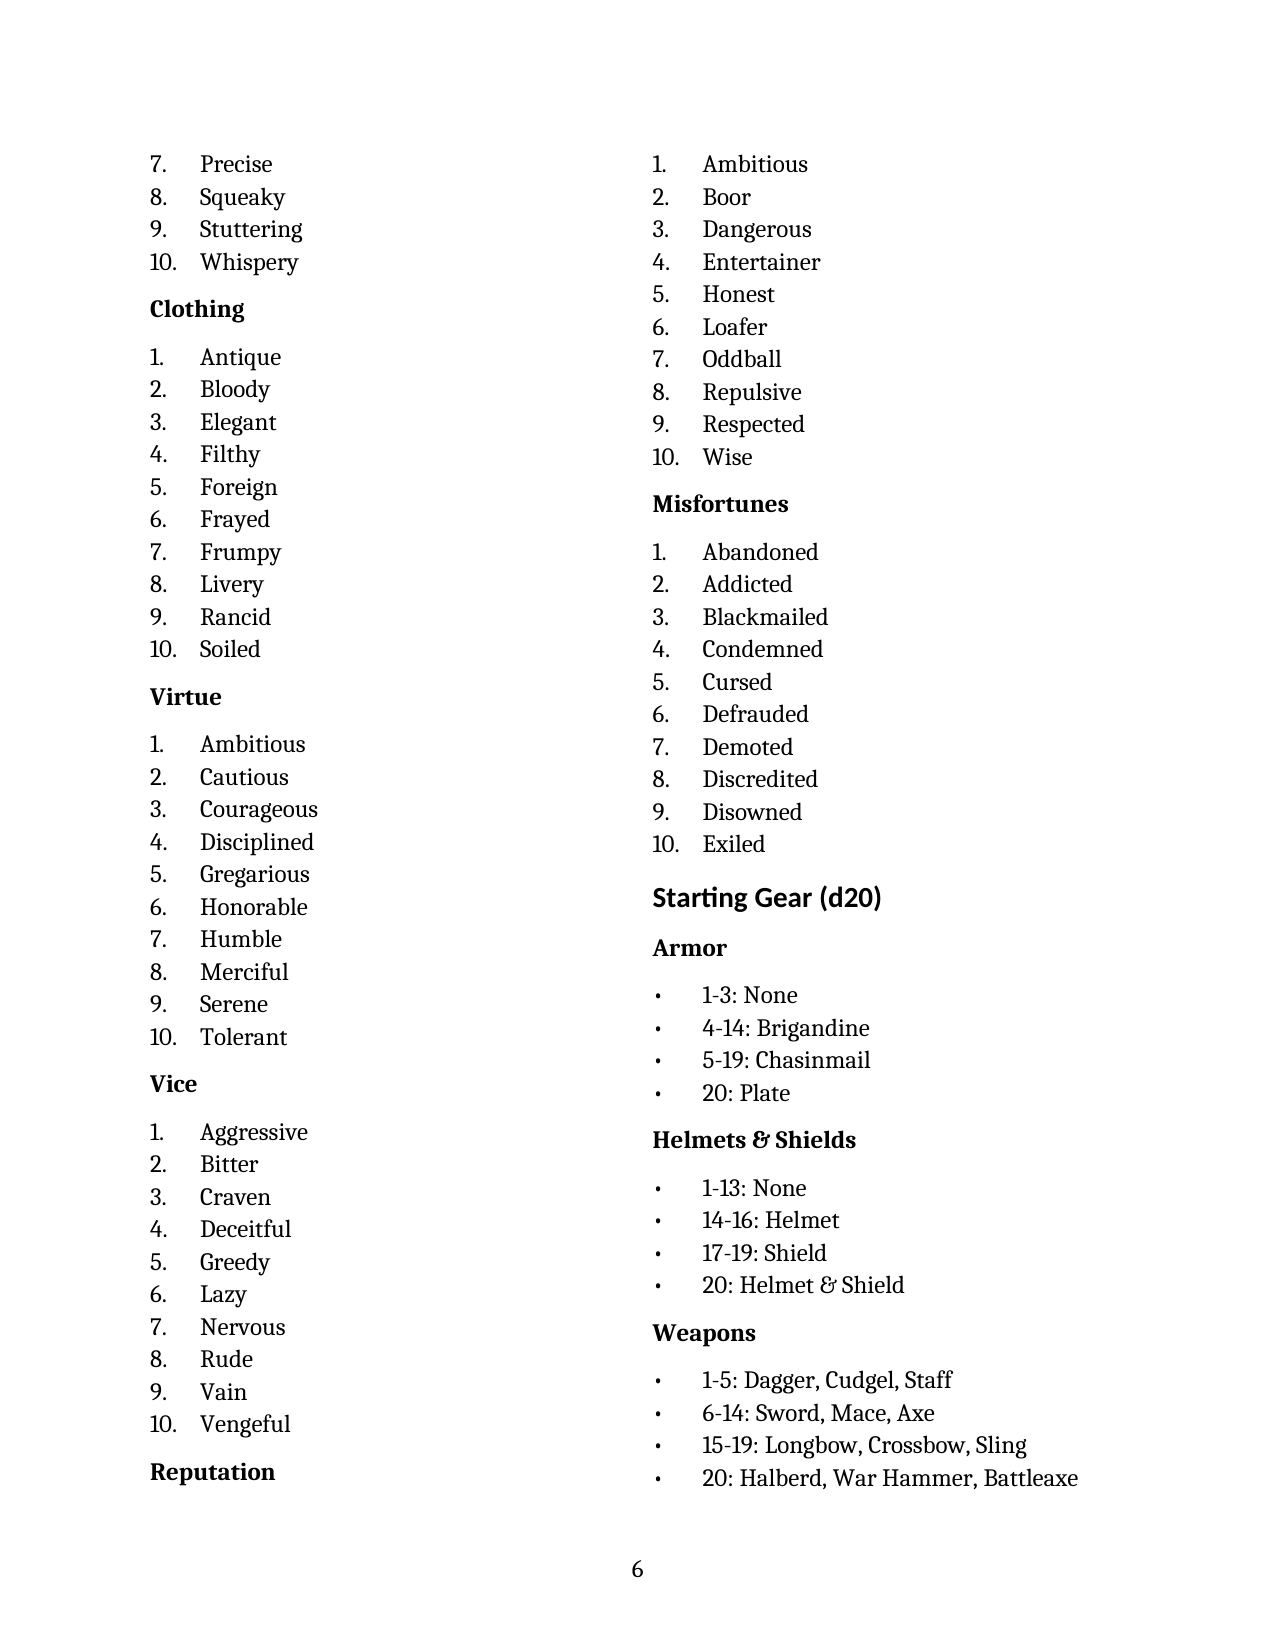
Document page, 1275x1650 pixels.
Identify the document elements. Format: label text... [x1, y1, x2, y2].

list Vengeful [150, 1410, 622, 1439]
list Deceitful [150, 1215, 622, 1244]
list Livery [150, 570, 622, 599]
list Rancid [150, 602, 622, 631]
list 14-16: Helmet [652, 1206, 1125, 1235]
list Condemned [652, 635, 1125, 664]
list 1-13: None [652, 1174, 1125, 1203]
list Defrauded [652, 700, 1125, 729]
list Disciplined [150, 827, 622, 856]
list Addicted [652, 570, 1125, 599]
list 20: Helmet & Shield [652, 1271, 1125, 1300]
list Craven [150, 1182, 622, 1211]
list Honest [652, 280, 1125, 309]
list Oddball [652, 345, 1125, 374]
list Soiled [150, 635, 622, 664]
list Merciful [150, 957, 622, 986]
list Lazy [150, 1280, 622, 1309]
list Nervous [150, 1312, 622, 1341]
list 17-19: Shield [652, 1239, 1125, 1268]
list Disowned [652, 797, 1125, 826]
list Abandoned [652, 537, 1125, 566]
list Squeaky [150, 182, 622, 211]
list 4-14: Brigandine [652, 1014, 1125, 1043]
list Vain [150, 1377, 622, 1406]
text Vice [150, 1070, 622, 1099]
list 20: Halberd, War Hammer, Battleaxe [652, 1464, 1125, 1493]
list Ambitious [652, 150, 1125, 179]
list Honorable [150, 892, 622, 921]
list 6-14: Sword, Mace, Axe [652, 1399, 1125, 1428]
list Discredited [652, 765, 1125, 794]
list Repulsive [652, 377, 1125, 406]
list Loafer [652, 312, 1125, 341]
list Whispery [150, 247, 622, 276]
list Serene [150, 990, 622, 1019]
list 15-19: Longbow, Crossbow, Sling [652, 1431, 1125, 1460]
list 5-19: Chasinmail [652, 1046, 1125, 1075]
text Helmets & Shields [652, 1126, 1125, 1155]
list Antique [150, 342, 622, 371]
list Precise [150, 150, 622, 179]
list Tolerant [150, 1022, 622, 1051]
list Rude [150, 1345, 622, 1374]
text Reputation [150, 1457, 622, 1486]
list 20: Plate [652, 1079, 1125, 1108]
subtitle Starting Gear (d20) [652, 879, 1125, 915]
list Frumpy [150, 537, 622, 566]
list Demoted [652, 732, 1125, 761]
list Stuttering [150, 215, 622, 244]
list Courageous [150, 795, 622, 824]
list Humble [150, 925, 622, 954]
list Elegant [150, 407, 622, 436]
list Exiled [652, 830, 1125, 859]
list Boor [652, 182, 1125, 211]
text Misfortunes [652, 490, 1125, 519]
list Cautious [150, 762, 622, 791]
list Entertainer [652, 247, 1125, 276]
list Cursed [652, 667, 1125, 696]
list 1-5: Dagger, Cudgel, Staff [652, 1366, 1125, 1395]
text Virtue [150, 682, 622, 711]
list Ambitious [150, 730, 622, 759]
list Foreign [150, 472, 622, 501]
list Blackmailed [652, 602, 1125, 631]
list Bloody [150, 375, 622, 404]
list Gregarious [150, 860, 622, 889]
text Clothing [150, 295, 622, 324]
text Weapons [652, 1319, 1125, 1348]
list Greedy [150, 1247, 622, 1276]
list Bitter [150, 1150, 622, 1179]
list Respected [652, 410, 1125, 439]
list Wise [652, 442, 1125, 471]
text Armor [652, 934, 1125, 963]
list Aggressive [150, 1117, 622, 1146]
list Frayed [150, 505, 622, 534]
list 1-3: None [652, 981, 1125, 1010]
list Filthy [150, 440, 622, 469]
list Dangerous [652, 215, 1125, 244]
